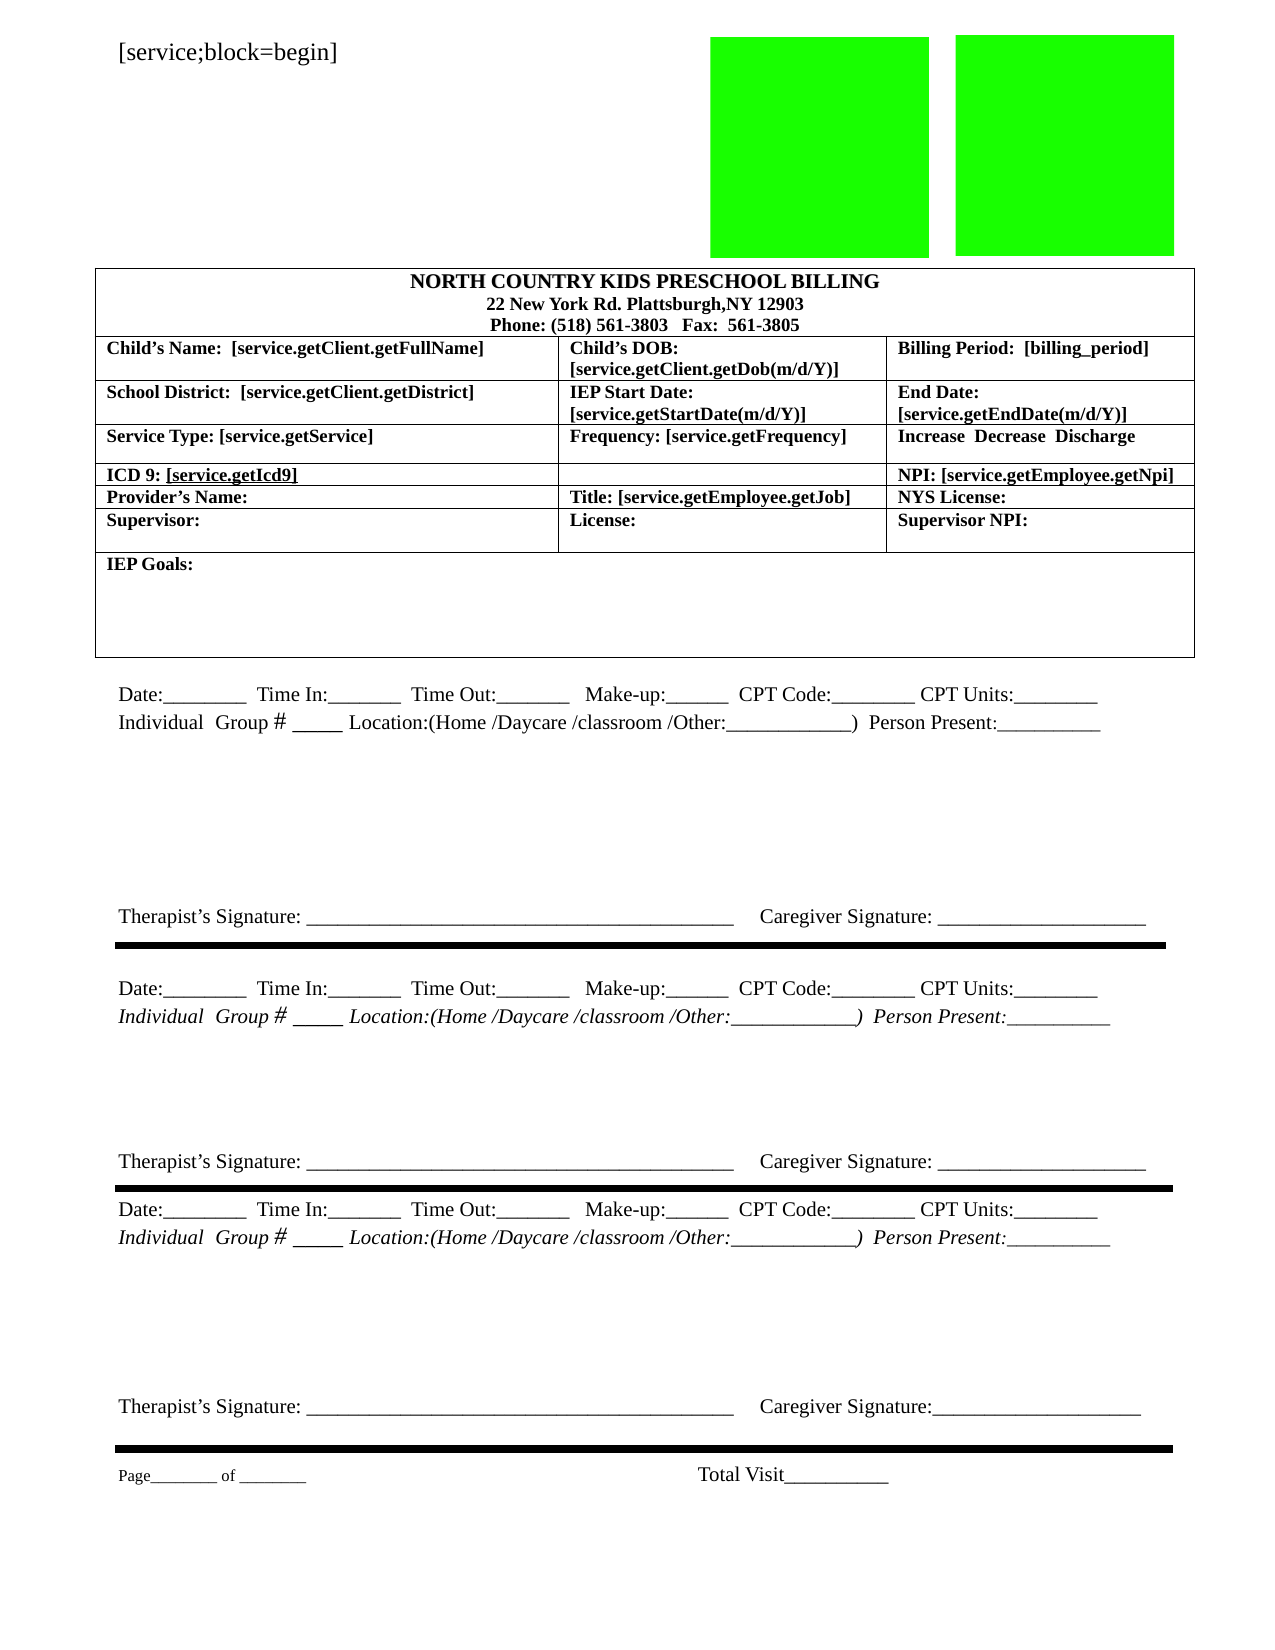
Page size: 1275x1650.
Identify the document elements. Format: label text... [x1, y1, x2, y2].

table_cell Service Type: [service.getService] [96, 425, 558, 463]
table_cell NPI: [service.getEmployee.getNpi] [887, 464, 1194, 485]
text [929, 37, 955, 66]
text Date:________ Time In:_______ Time Out:_______ Make-up:______ CPT Code:________ CPT Units:________ [118, 1197, 1157, 1221]
text Date:________ Time In:_______ Time Out:_______ Make-up:______ CPT Code:________ CPT Units:________ [118, 976, 1157, 1000]
table_cell Provider’s Name: [96, 486, 558, 508]
table_cell ICD 9: [service.getIcd9] [96, 464, 558, 485]
text [service;block=begin] [118, 37, 710, 66]
table_cell License: [559, 509, 886, 552]
table_cell School District: [service.getClient.getDistrict] [96, 381, 558, 424]
table_cell Supervisor NPI: [887, 509, 1194, 552]
table_cell IEP Goals: [96, 553, 1194, 657]
text Therapist’s Signature: _________________________________________ Caregiver Signature: ____________________ [118, 1149, 1157, 1173]
table_cell Child’s DOB: [service.getClient.getDob(m/d/Y)] [559, 337, 886, 380]
table_cell Child’s Name: [service.getClient.getFullName] [96, 337, 558, 380]
table_cell Increase ⁭ Decrease ⁭ Discharge ⁭ [887, 425, 1194, 463]
table_cell Title: [service.getEmployee.getJob] [559, 486, 886, 508]
text Therapist’s Signature: _________________________________________ Caregiver Signature:____________________ [118, 1394, 1157, 1418]
text Date:________ Time In:_______ Time Out:_______ Make-up:______ CPT Code:________ CPT Units:________ [118, 682, 1157, 706]
picture [955, 35, 1175, 256]
table_cell NYS License: [887, 486, 1194, 508]
table_cell End Date: [service.getEndDate(m/d/Y)] [887, 381, 1194, 424]
text Individual ⁭ Group # ____ Location:(Home ⁭/Daycare ⁭/classroom ⁭/Other:____________⁭) Person Present:___________ [118, 1221, 1157, 1250]
table_cell Billing Period: [billing_period] [887, 337, 1194, 380]
table_cell Supervisor: [96, 509, 558, 552]
text Page________ of ________ Total Visit__________ [118, 1462, 1157, 1486]
table_cell IEP Start Date: [service.getStartDate(m/d/Y)] [559, 381, 886, 424]
table_header NORTH COUNTRY KIDS PRESCHOOL BILLING 22 New York Rd. Plattsburgh,NY 12903 Phone: (518) 561-3803 Fax: 561-3805 [96, 269, 1194, 336]
text Individual ⁭ Group # ____ Location:(Home ⁭/Daycare ⁭/classroom ⁭/Other:____________⁭) Person Present:___________ [118, 1000, 1157, 1029]
table_cell Frequency: [service.getFrequency] [559, 425, 886, 463]
table_cell [559, 464, 886, 485]
text Therapist’s Signature: _________________________________________ Caregiver Signature: ____________________ [118, 904, 1157, 928]
text Individual ⁭ Group # ____ Location:(Home ⁭/Daycare ⁭/classroom ⁭/Other:____________⁭) Person Present:___________ [118, 706, 1157, 735]
picture [710, 37, 929, 258]
